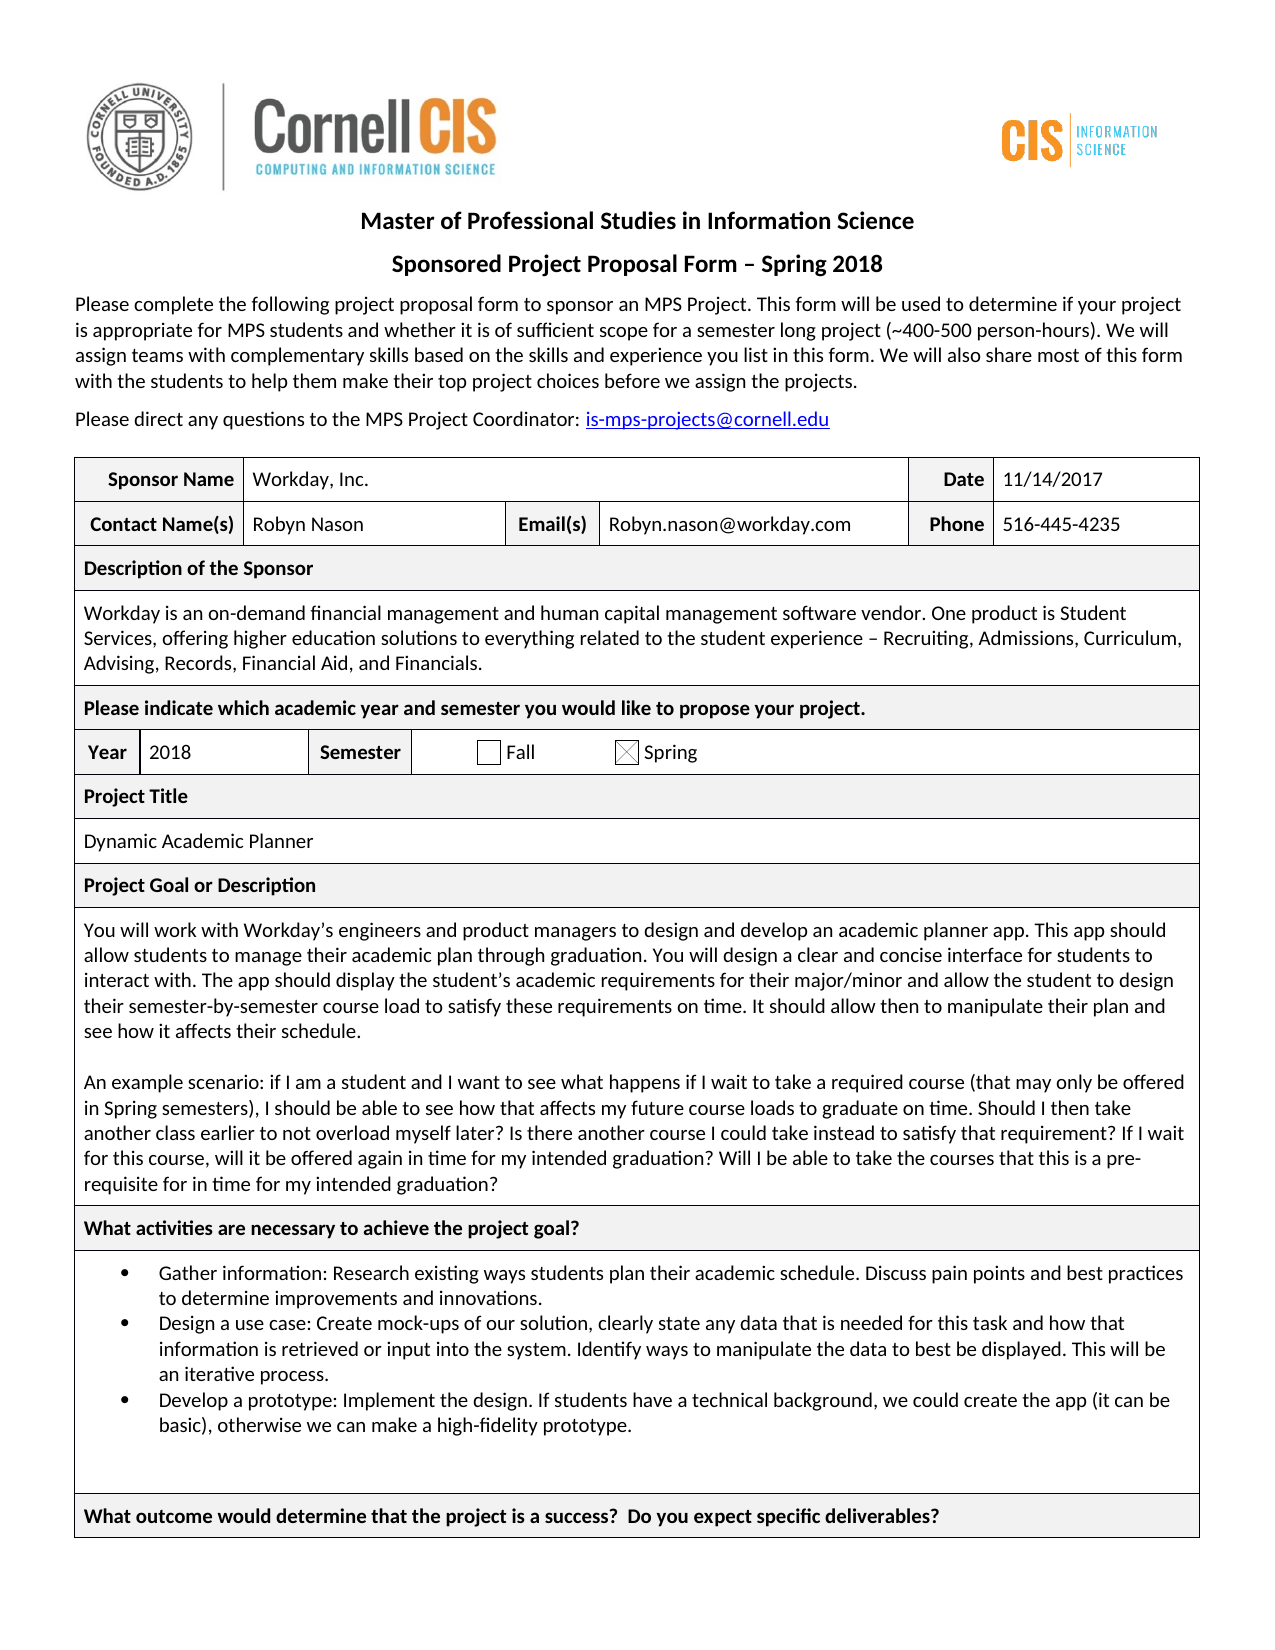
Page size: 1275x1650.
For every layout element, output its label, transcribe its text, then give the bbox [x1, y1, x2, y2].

picture [75, 75, 507, 199]
table_cell Gather information: Research existing ways students plan their academic schedule. Discuss pain points and best practices to determine improvements and innovations. Design a use case: Create mock-ups of our solution, clearly state any data that is needed for this task and how that information is retrieved or input into the system. Identify ways to manipulate the data to best be displayed. This will be an iterative process. Develop a prototype: Implement the design. If students have a technical background, we could create the app (it can be basic), otherwise we can make a high-fidelity prototype. [75, 1251, 1199, 1493]
table_header 11/14/2017 [994, 458, 1199, 501]
text Please complete the following project proposal form to sponsor an MPS Project. This form will be used to determine if your project is appropriate for MPS students and whether it is of sufficient scope for a semester long project (~400-500 person-hours). We will assign teams with complementary skills based on the skills and experience you list in this form. We will also share most of this form with the students to help them make their top project choices before we assign the projects. [75, 292, 1200, 393]
table_cell Semester [309, 730, 411, 774]
table_cell You will work with Workday’s engineers and product managers to design and develop an academic planner app. This app should allow students to manage their academic plan through graduation. You will design a clear and concise interface for students to interact with. The app should display the student’s academic requirements for their major/minor and allow the student to design their semester-by-semester course load to satisfy these requirements on time. It should allow then to manipulate their plan and see how it affects their schedule. An example scenario: if I am a student and I want to see what happens if I wait to take a required course (that may only be offered in Spring semesters), I should be able to see how that affects my future course loads to graduate on time. Should I then take another class earlier to not overload myself later? Is there another course I could take instead to satisfy that requirement? If I wait for this course, will it be offered again in time for my intended graduation? Will I be able to take the courses that this is a pre-requisite for in time for my intended graduation? [75, 908, 1199, 1205]
table_cell Phone [909, 502, 993, 545]
table_header Sponsor Name [75, 458, 243, 501]
table_cell Project Goal or Description [75, 864, 1199, 907]
table_cell Project Title [75, 775, 1199, 818]
table_cell Please indicate which academic year and semester you would like to propose your project. [75, 686, 1199, 729]
table_cell [712, 730, 1199, 774]
table_cell Robyn Nason [244, 502, 505, 545]
subtitle Master of Professional Studies in Information Science [75, 75, 1200, 236]
table_cell Robyn.nason@workday.com [600, 502, 908, 545]
text Please direct any questions to the MPS Project Coordinator: is-mps-projects@cornell.edu [75, 406, 1200, 431]
table_cell Year [75, 730, 139, 774]
table_header Workday, Inc. [244, 458, 908, 501]
table_cell 516-445-4235 [994, 502, 1199, 545]
subtitle Sponsored Project Proposal Form – Spring 2018 [75, 248, 1200, 279]
table_cell Email(s) [506, 502, 599, 545]
table_cell Dynamic Academic Planner [75, 819, 1199, 862]
table_cell Workday is an on-demand financial management and human capital management software vendor. One product is Student Services, offering higher education solutions to everything related to the student experience – Recruiting, Admissions, Curriculum, Advising, Records, Financial Aid, and Financials. [75, 591, 1199, 685]
table_cell What outcome would determine that the project is a success? Do you expect specific deliverables? [75, 1494, 1199, 1537]
table_cell What activities are necessary to achieve the project goal? [75, 1206, 1199, 1250]
table_header Date [909, 458, 993, 501]
table_cell Spring [600, 730, 712, 774]
picture [957, 75, 1200, 206]
table_cell 2018 [141, 730, 308, 774]
table_cell Contact Name(s) [75, 502, 243, 545]
table_cell Fall [412, 730, 599, 774]
table_cell Description of the Sponsor [75, 546, 1199, 590]
